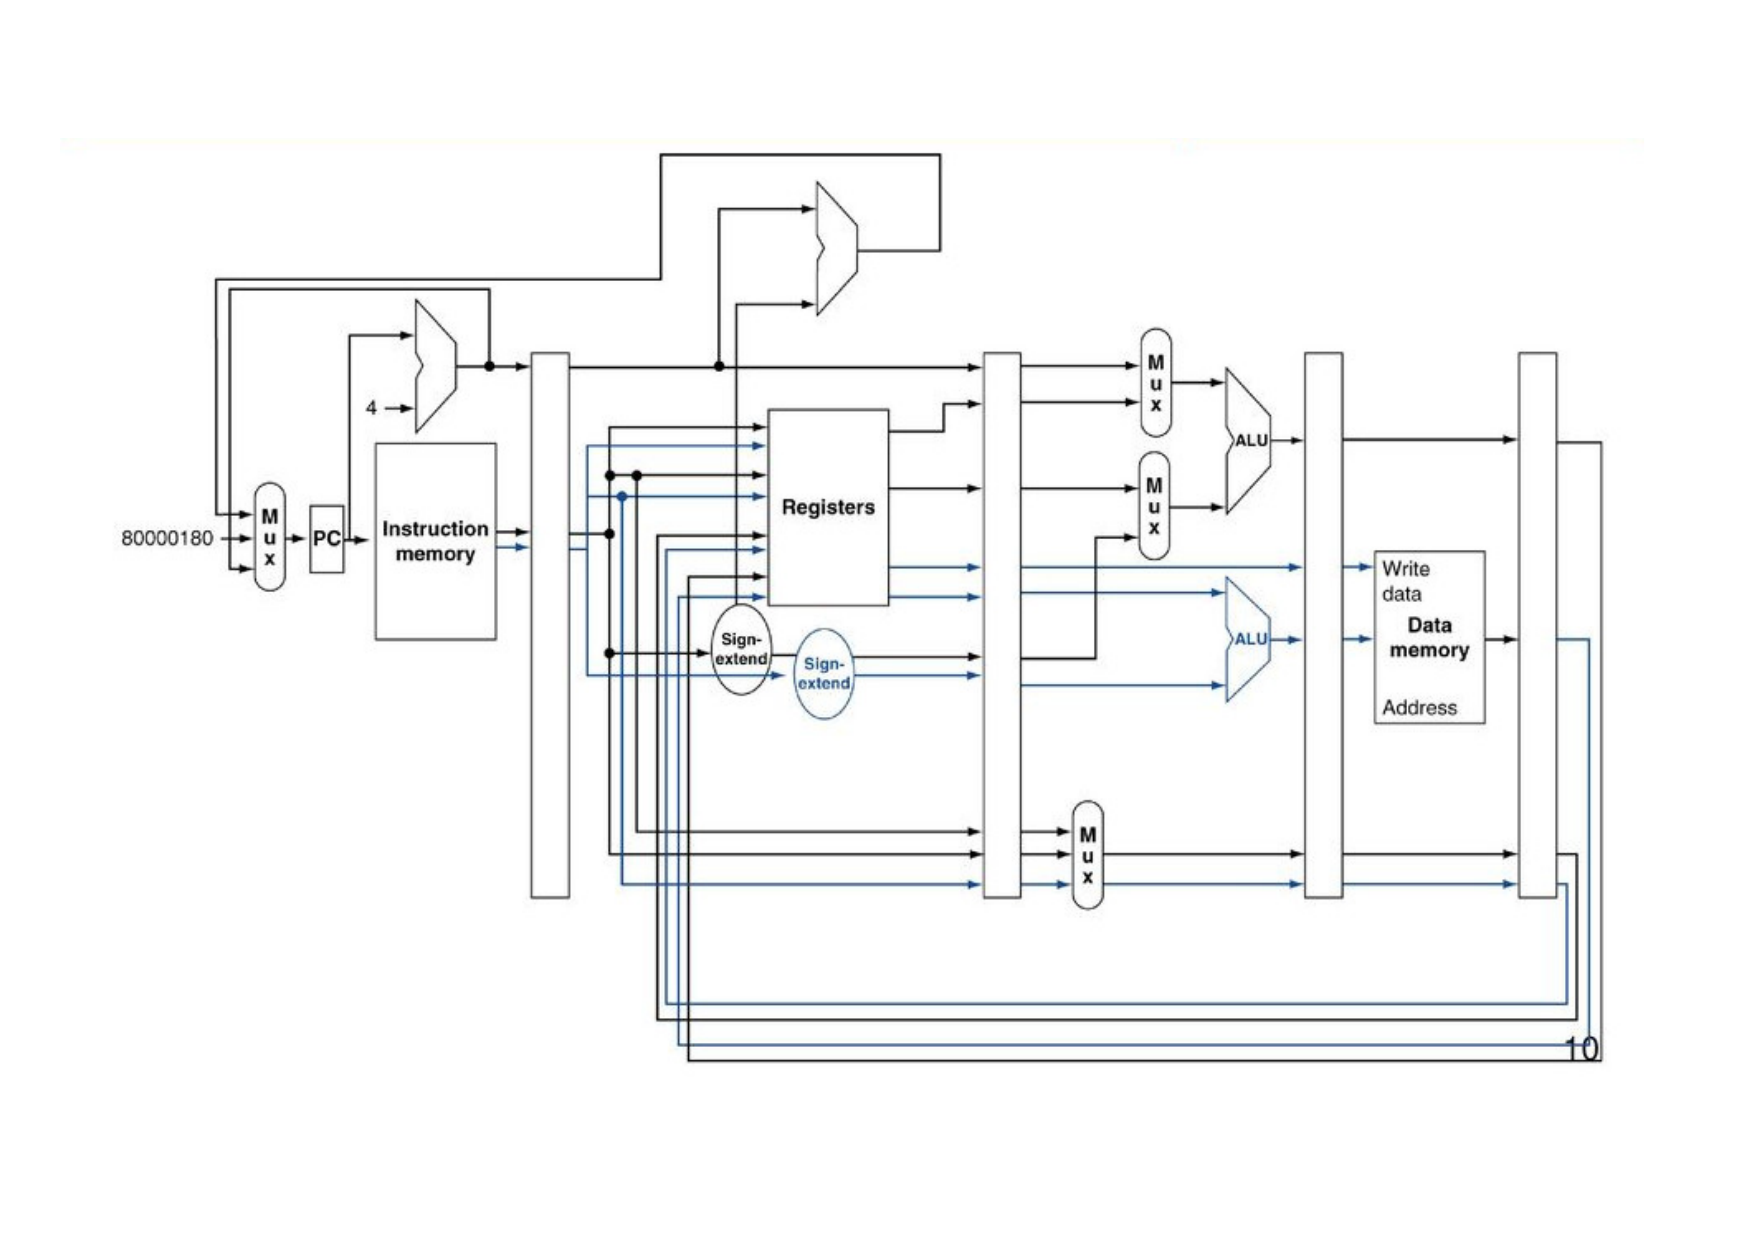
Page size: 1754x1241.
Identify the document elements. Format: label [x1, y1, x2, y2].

picture [60, 138, 1645, 1085]
